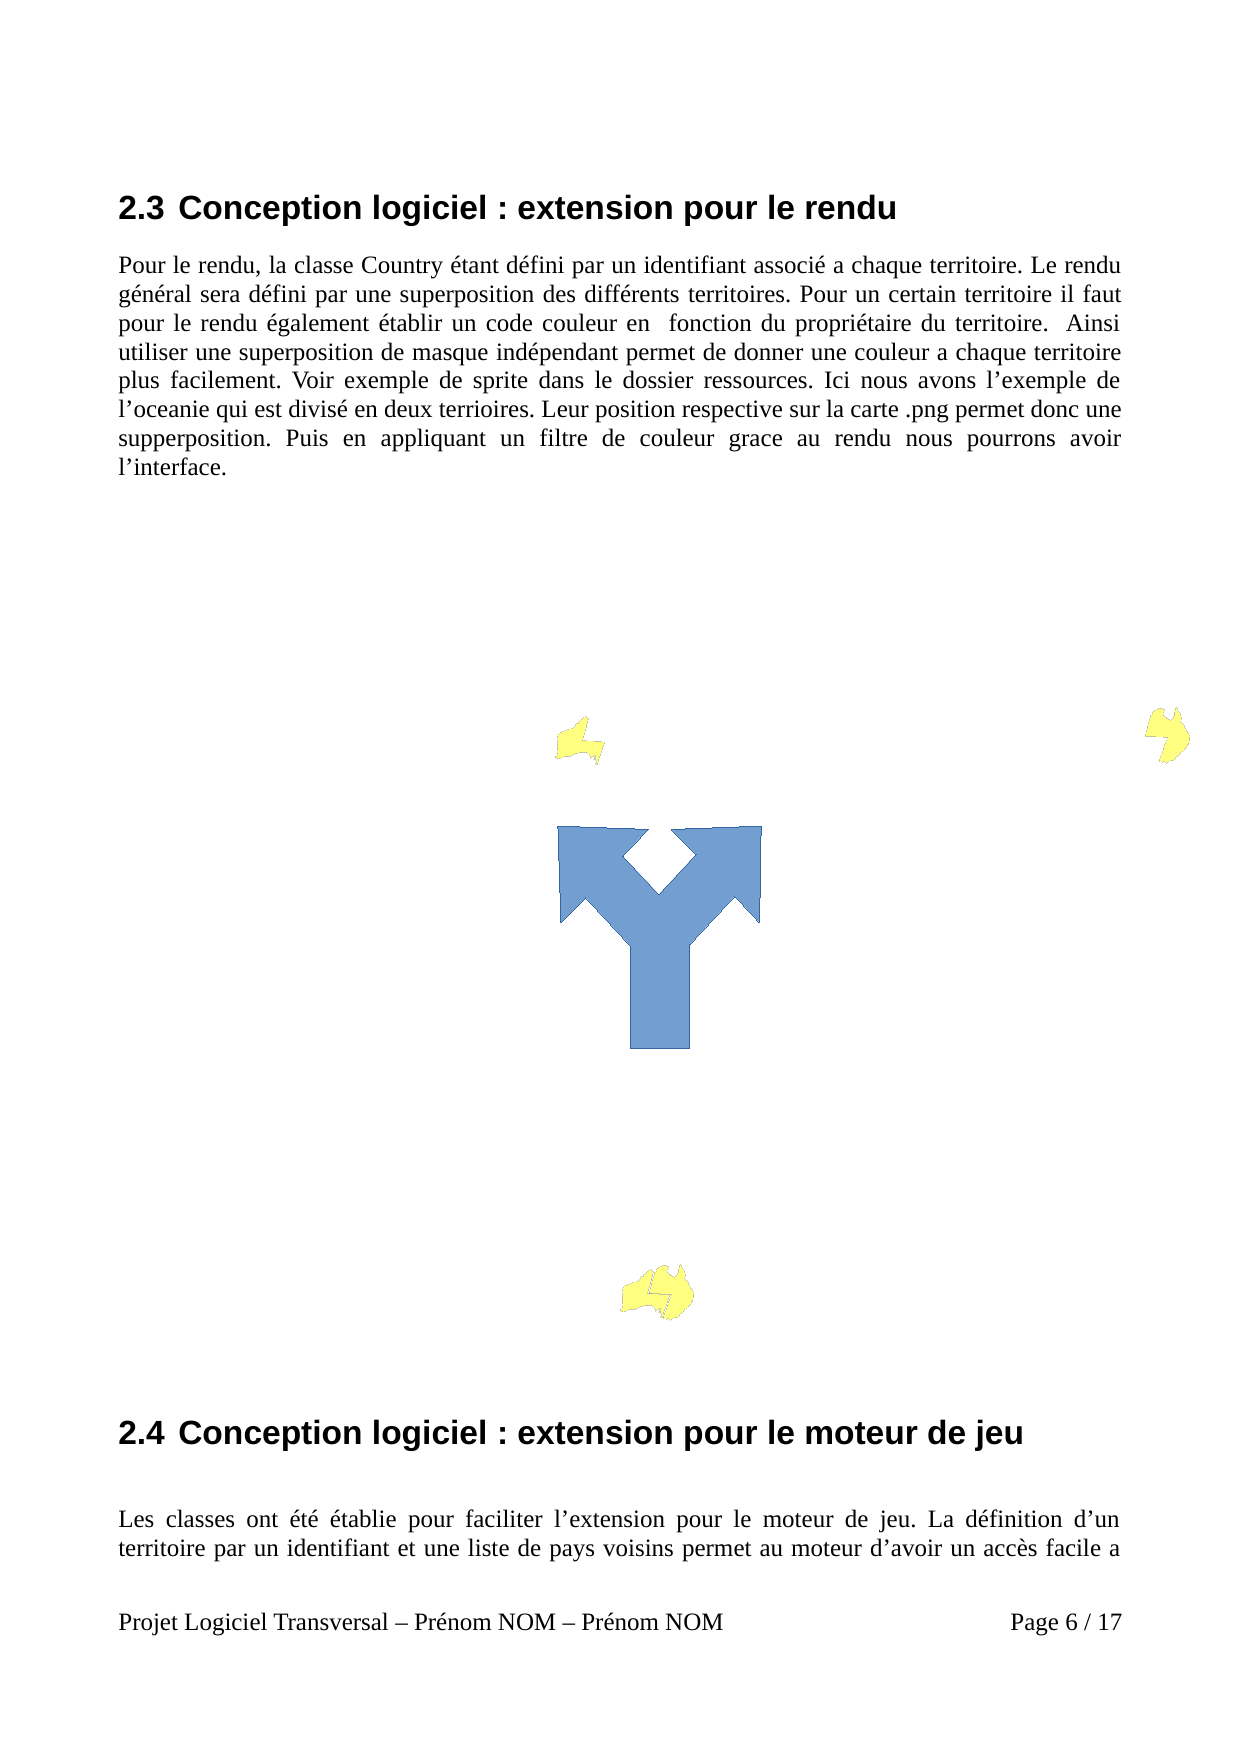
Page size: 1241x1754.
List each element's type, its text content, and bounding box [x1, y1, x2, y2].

picture [170, 1080, 717, 1359]
picture [105, 526, 651, 806]
text Les classes ont été établie pour faciliter l’extension pour le moteur de jeu. La définition d’un territoire par un identifiant et une liste de pays voisins permet au moteur d’avoir un accès facile a [118, 1504, 1122, 1562]
picture [667, 522, 1213, 802]
subtitle Conception logiciel : extension pour le moteur de jeu [118, 1413, 1122, 1452]
text Pour le rendu, la classe Country étant défini par un identifiant associé a chaque territoire. Le rendu général sera défini par une superposition des différents territoires. Pour un certain territoire il faut pour le rendu également établir un code couleur en fonction du propriétaire du territoire. Ainsi utiliser une superposition de masque indépendant permet de donner une couleur a chaque territoire plus facilement. Voir exemple de sprite dans le dossier ressources. Ici nous avons l’exemple de l’oceanie qui est divisé en deux terrioires. Leur position respective sur la carte .png permet donc une supperposition. Puis en appliquant un filtre de couleur grace au rendu nous pourrons avoir l’interface. [118, 251, 1122, 481]
subtitle Conception logiciel : extension pour le rendu [118, 188, 1122, 227]
